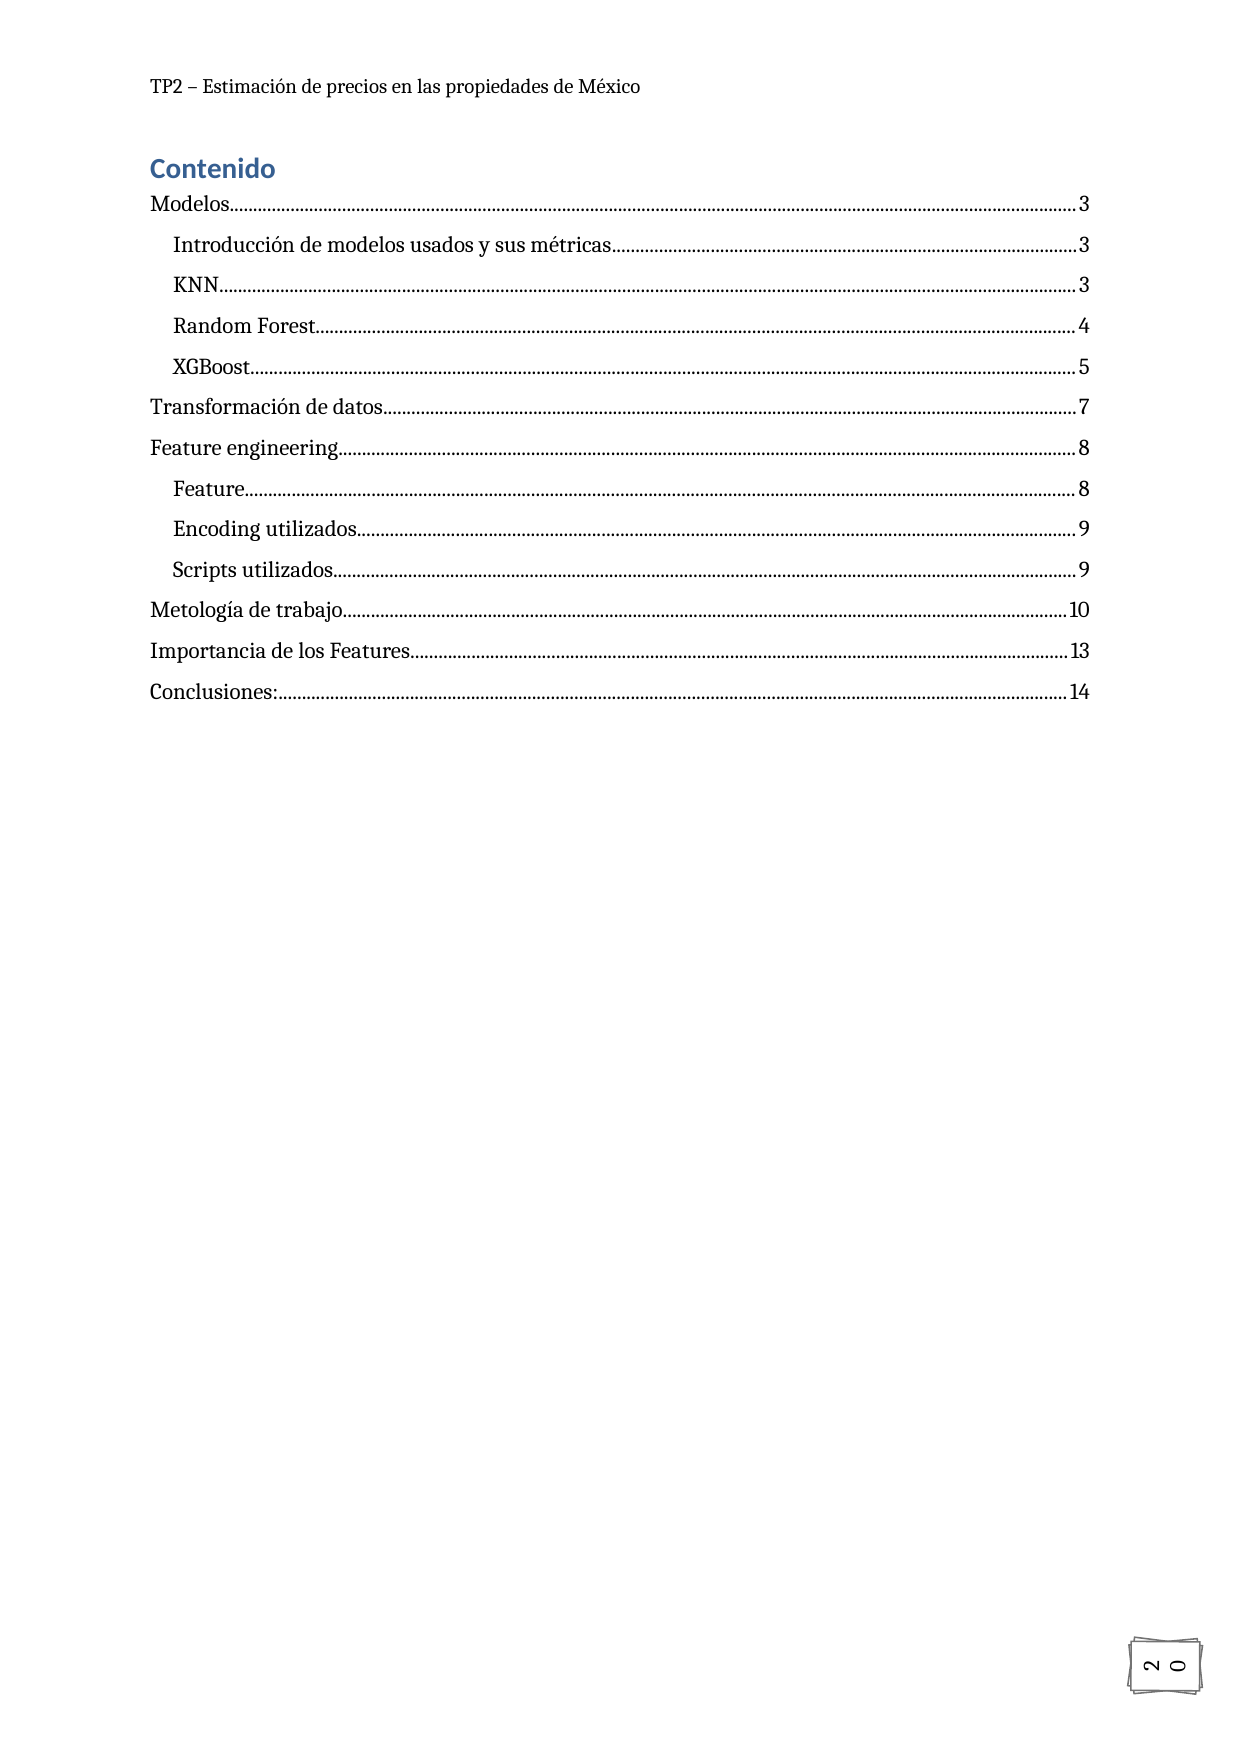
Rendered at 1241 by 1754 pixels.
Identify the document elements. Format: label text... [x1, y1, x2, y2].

text Introducción de modelos usados y sus métricas 3 [173, 232, 1090, 258]
text Conclusiones: 14 [150, 678, 1090, 705]
text Random Forest 4 [173, 313, 1090, 339]
text Importancia de los Features 13 [150, 638, 1090, 664]
text XGBoost 5 [173, 353, 1090, 380]
text Metología de trabajo 10 [150, 597, 1090, 623]
text Feature engineering 8 [150, 435, 1090, 461]
text Feature 8 [173, 475, 1090, 502]
subtitle Contenido [150, 150, 1090, 186]
text Scripts utilizados 9 [173, 557, 1090, 583]
text Transformación de datos 7 [150, 394, 1090, 420]
text Modelos 3 [150, 191, 1090, 217]
text KNN 3 [173, 272, 1090, 298]
text Encoding utilizados 9 [173, 516, 1090, 542]
